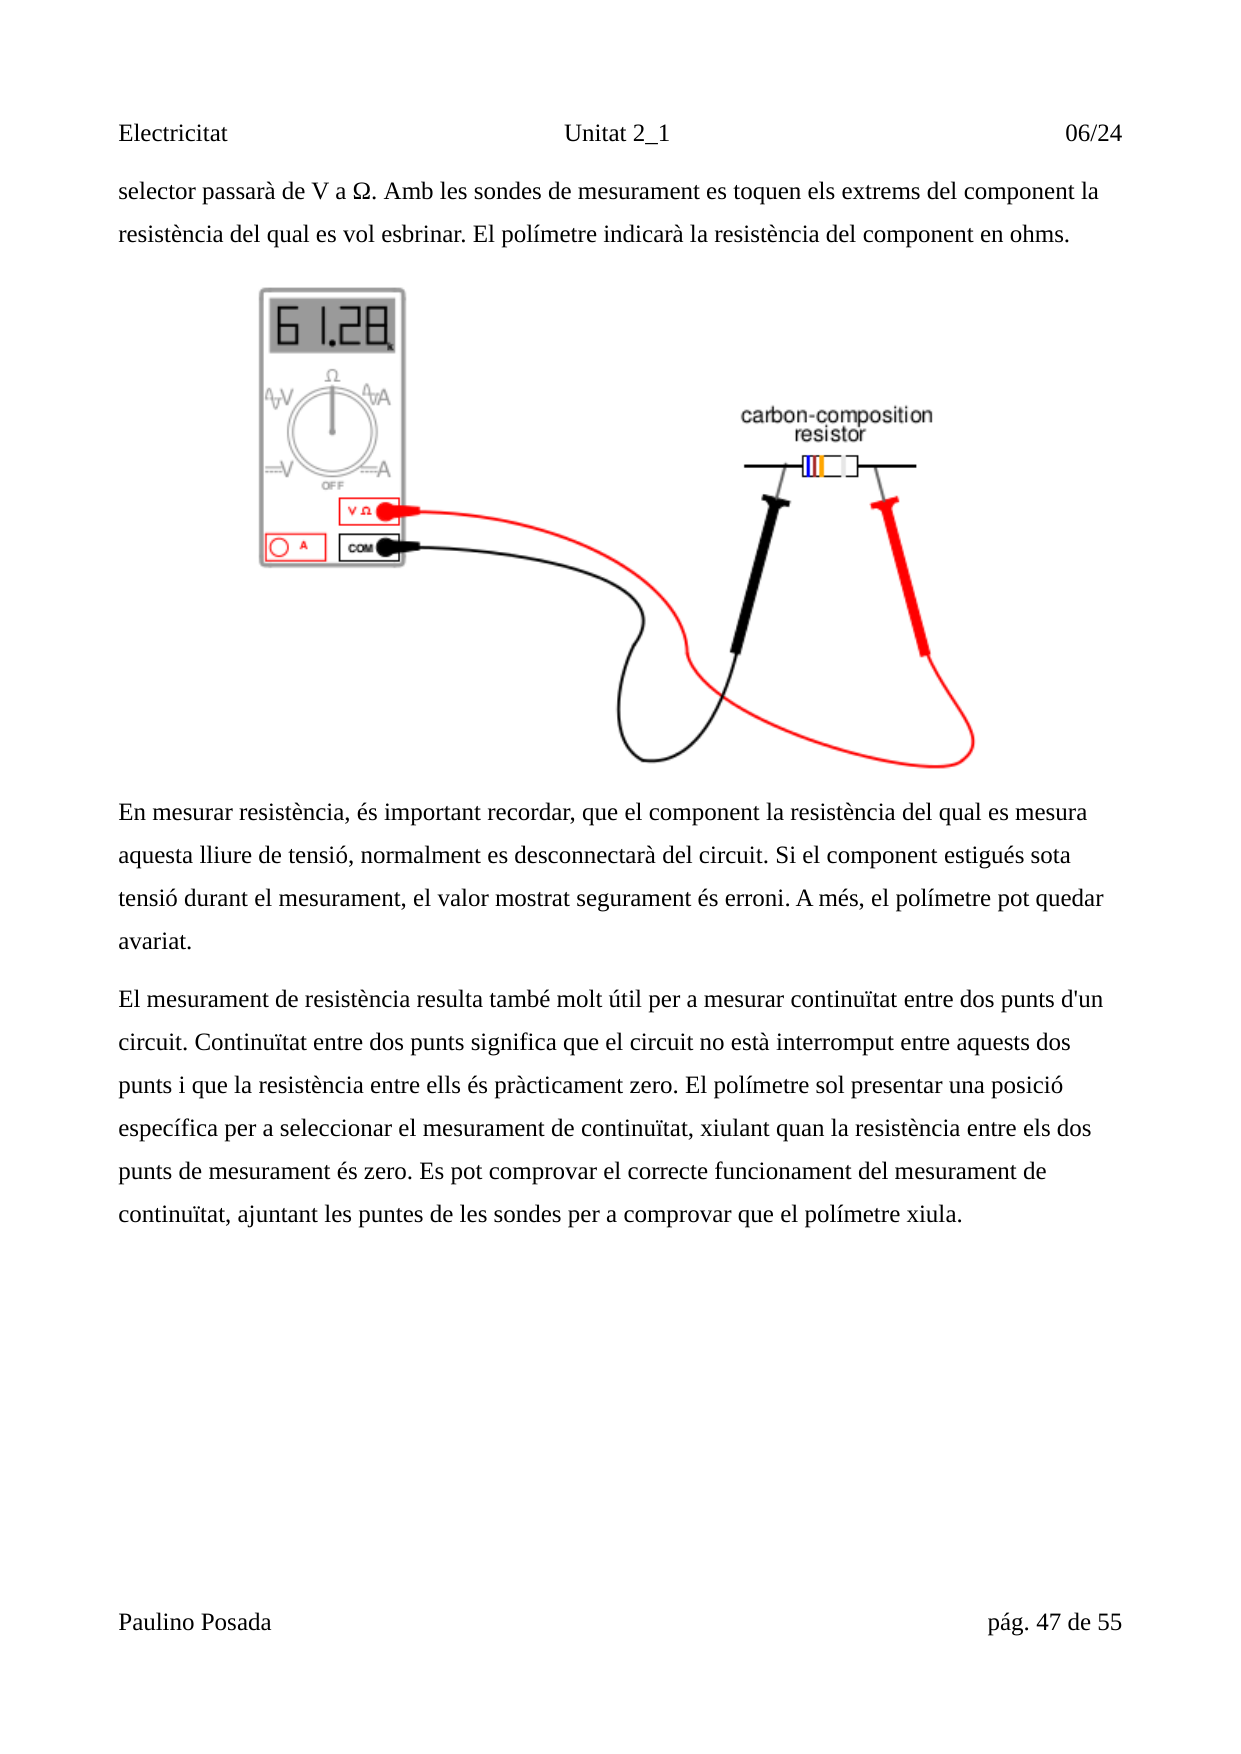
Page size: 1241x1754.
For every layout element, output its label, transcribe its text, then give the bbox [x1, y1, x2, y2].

text selector passarà de V a Ω. Amb les sondes de mesurament es toquen els extrems del component la resistència del qual es vol esbrinar. El polímetre indicarà la resistència del component en ohms. [118, 176, 1122, 248]
picture [253, 277, 987, 778]
text El mesurament de resistència resulta també molt útil per a mesurar continuïtat entre dos punts d'un circuit. Continuïtat entre dos punts significa que el circuit no està interromput entre aquests dos punts i que la resistència entre ells és pràcticament zero. El polímetre sol presentar una posició específica per a seleccionar el mesurament de continuïtat, xiulant quan la resistència entre els dos punts de mesurament és zero. Es pot comprovar el correcte funcionament del mesurament de continuïtat, ajuntant les puntes de les sondes per a comprovar que el polímetre xiula. [118, 984, 1122, 1228]
text En mesurar resistència, és important recordar, que el component la resistència del qual es mesura aquesta lliure de tensió, normalment es desconnectarà del circuit. Si el component estigués sota tensió durant el mesurament, el valor mostrat segurament és erroni. A més, el polímetre pot quedar avariat. [118, 797, 1122, 955]
